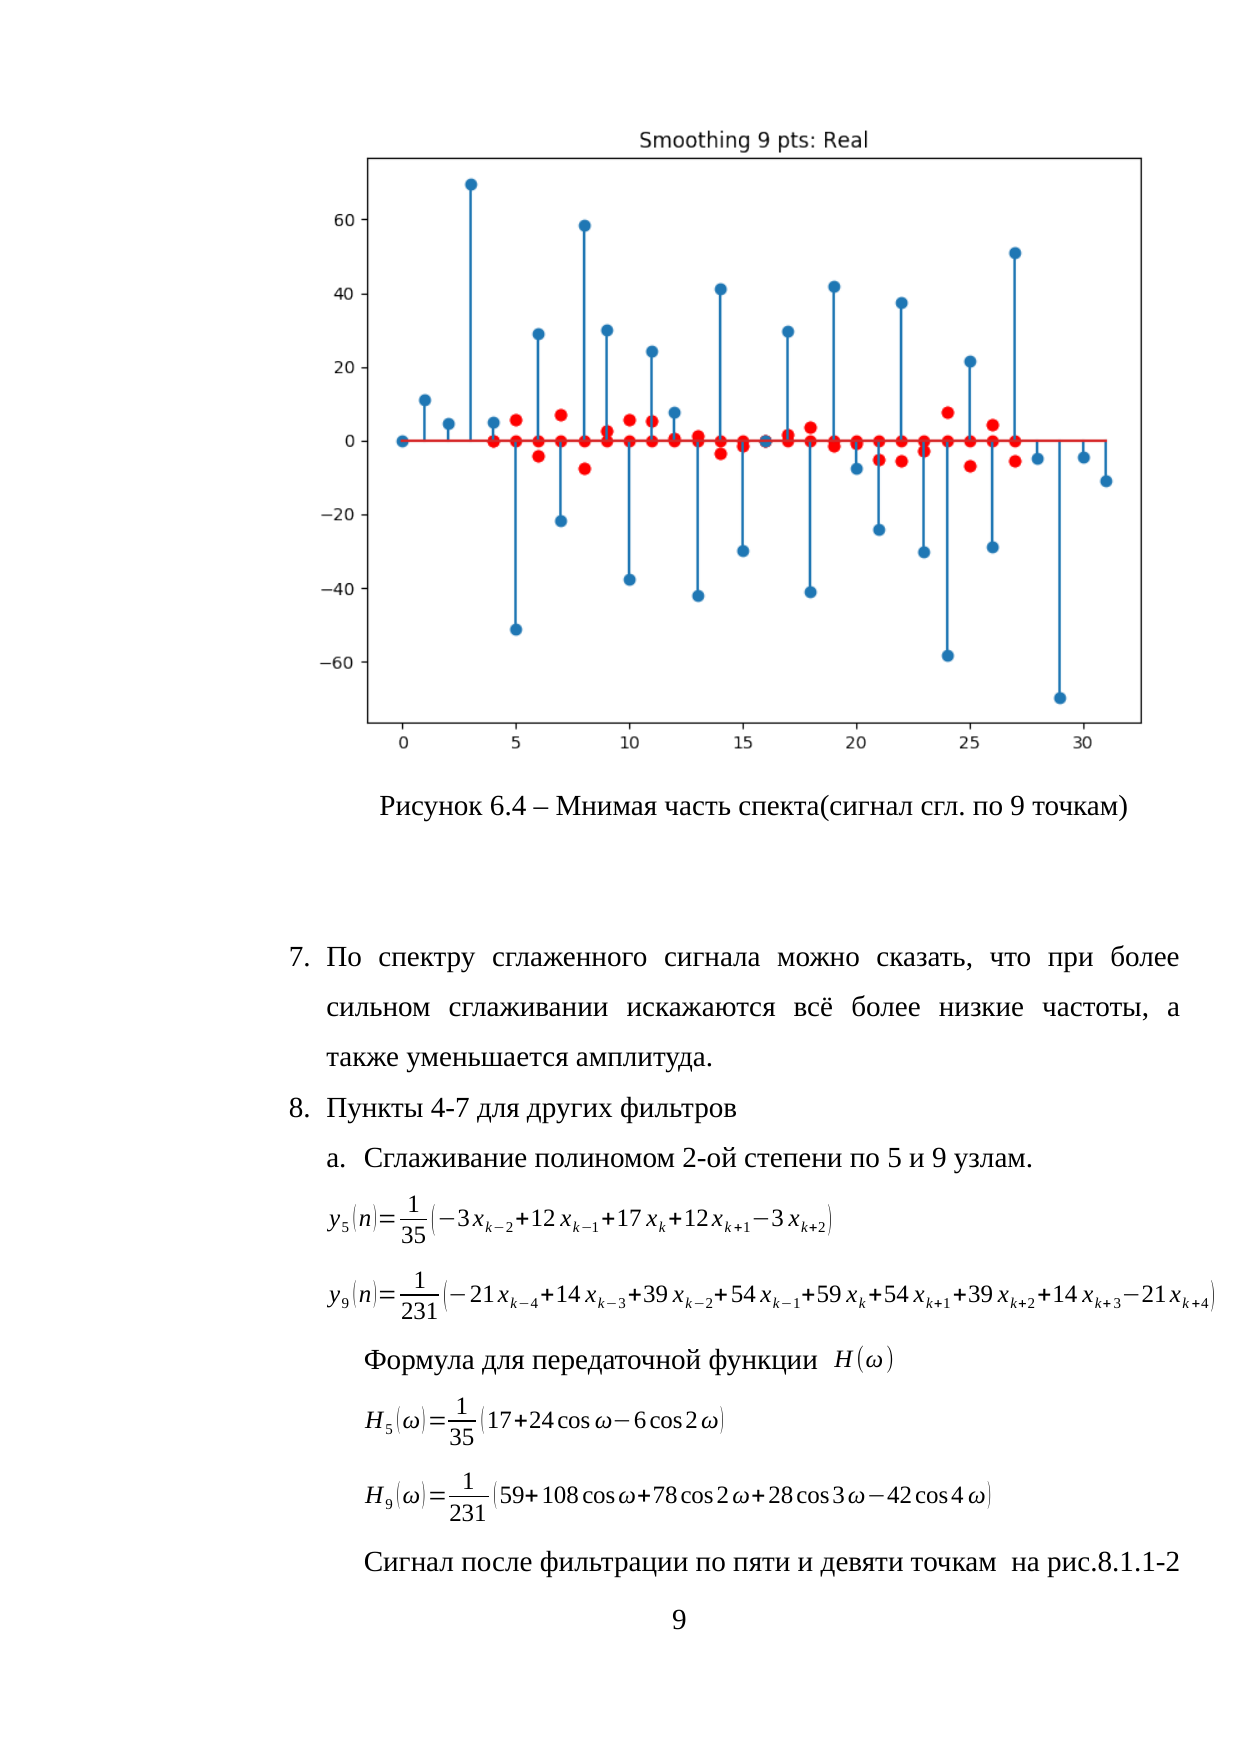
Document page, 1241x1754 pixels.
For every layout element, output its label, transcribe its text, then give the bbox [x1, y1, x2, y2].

list Сигнал после фильтрации по пяти и девяти точкам на рис.8.1.1-2 [326, 1544, 1181, 1577]
list Рисунок 6.4 – Мнимая часть спекта(сигнал сгл. по 9 точкам) [288, 788, 1181, 821]
picture [306, 118, 1152, 765]
list Формула для передаточной функции [326, 1342, 1181, 1375]
list Сглаживание полиномом 2-ой степени по 5 и 9 узлам. [326, 1140, 1181, 1174]
list Пункты 4-7 для других фильтров [288, 1090, 1181, 1123]
list По спектру сглаженного сигнала можно сказать, что при более сильном сглаживании искажаются всё более низкие частоты, а также уменьшается амплитуда. [288, 939, 1181, 1073]
